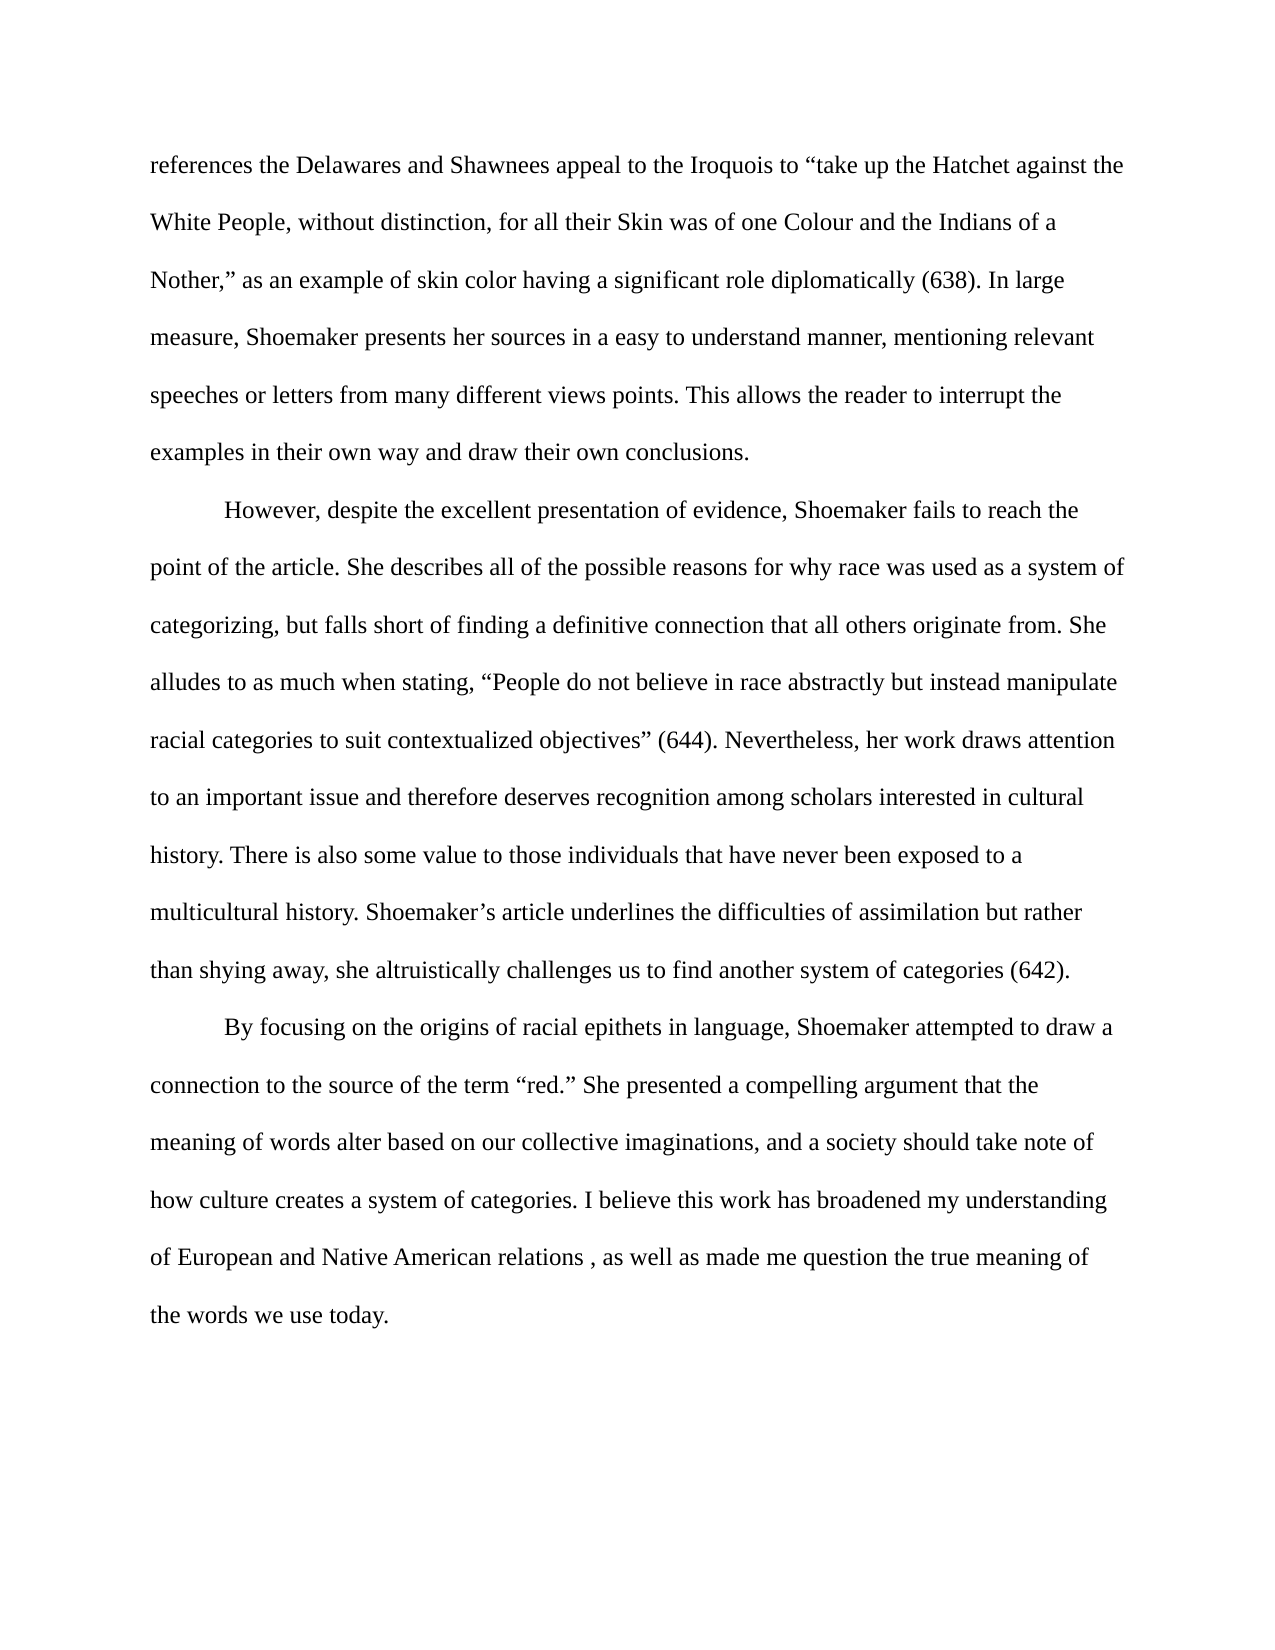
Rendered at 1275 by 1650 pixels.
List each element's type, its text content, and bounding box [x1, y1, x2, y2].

text references the Delawares and Shawnees appeal to the Iroquois to “take up the Hatchet against the White People, without distinction, for all their Skin was of one Colour and the Indians of a Nother,” as an example of skin color having a significant role diplomatically (638). In large measure, Shoemaker presents her sources in a easy to understand manner, mentioning relevant speeches or letters from many different views points. This allows the reader to interrupt the examples in their own way and draw their own conclusions. [150, 150, 1125, 466]
text However, despite the excellent presentation of evidence, Shoemaker fails to reach the point of the article. She describes all of the possible reasons for why race was used as a system of categorizing, but falls short of finding a definitive connection that all others originate from. She alludes to as much when stating, “People do not believe in race abstractly but instead manipulate racial categories to suit contextualized objectives” (644). Nevertheless, her work draws attention to an important issue and therefore deserves recognition among scholars interested in cultural history. There is also some value to those individuals that have never been exposed to a multicultural history. Shoemaker’s article underlines the difficulties of assimilation but rather than shying away, she altruistically challenges us to find another system of categories (642). [150, 495, 1125, 984]
text By focusing on the origins of racial epithets in language, Shoemaker attempted to draw a connection to the source of the term “red.” She presented a compelling argument that the meaning of words alter based on our collective imaginations, and a society should take note of how culture creates a system of categories. I believe this work has broadened my understanding of European and Native American relations , as well as made me question the true meaning of the words we use today. [150, 1012, 1125, 1329]
